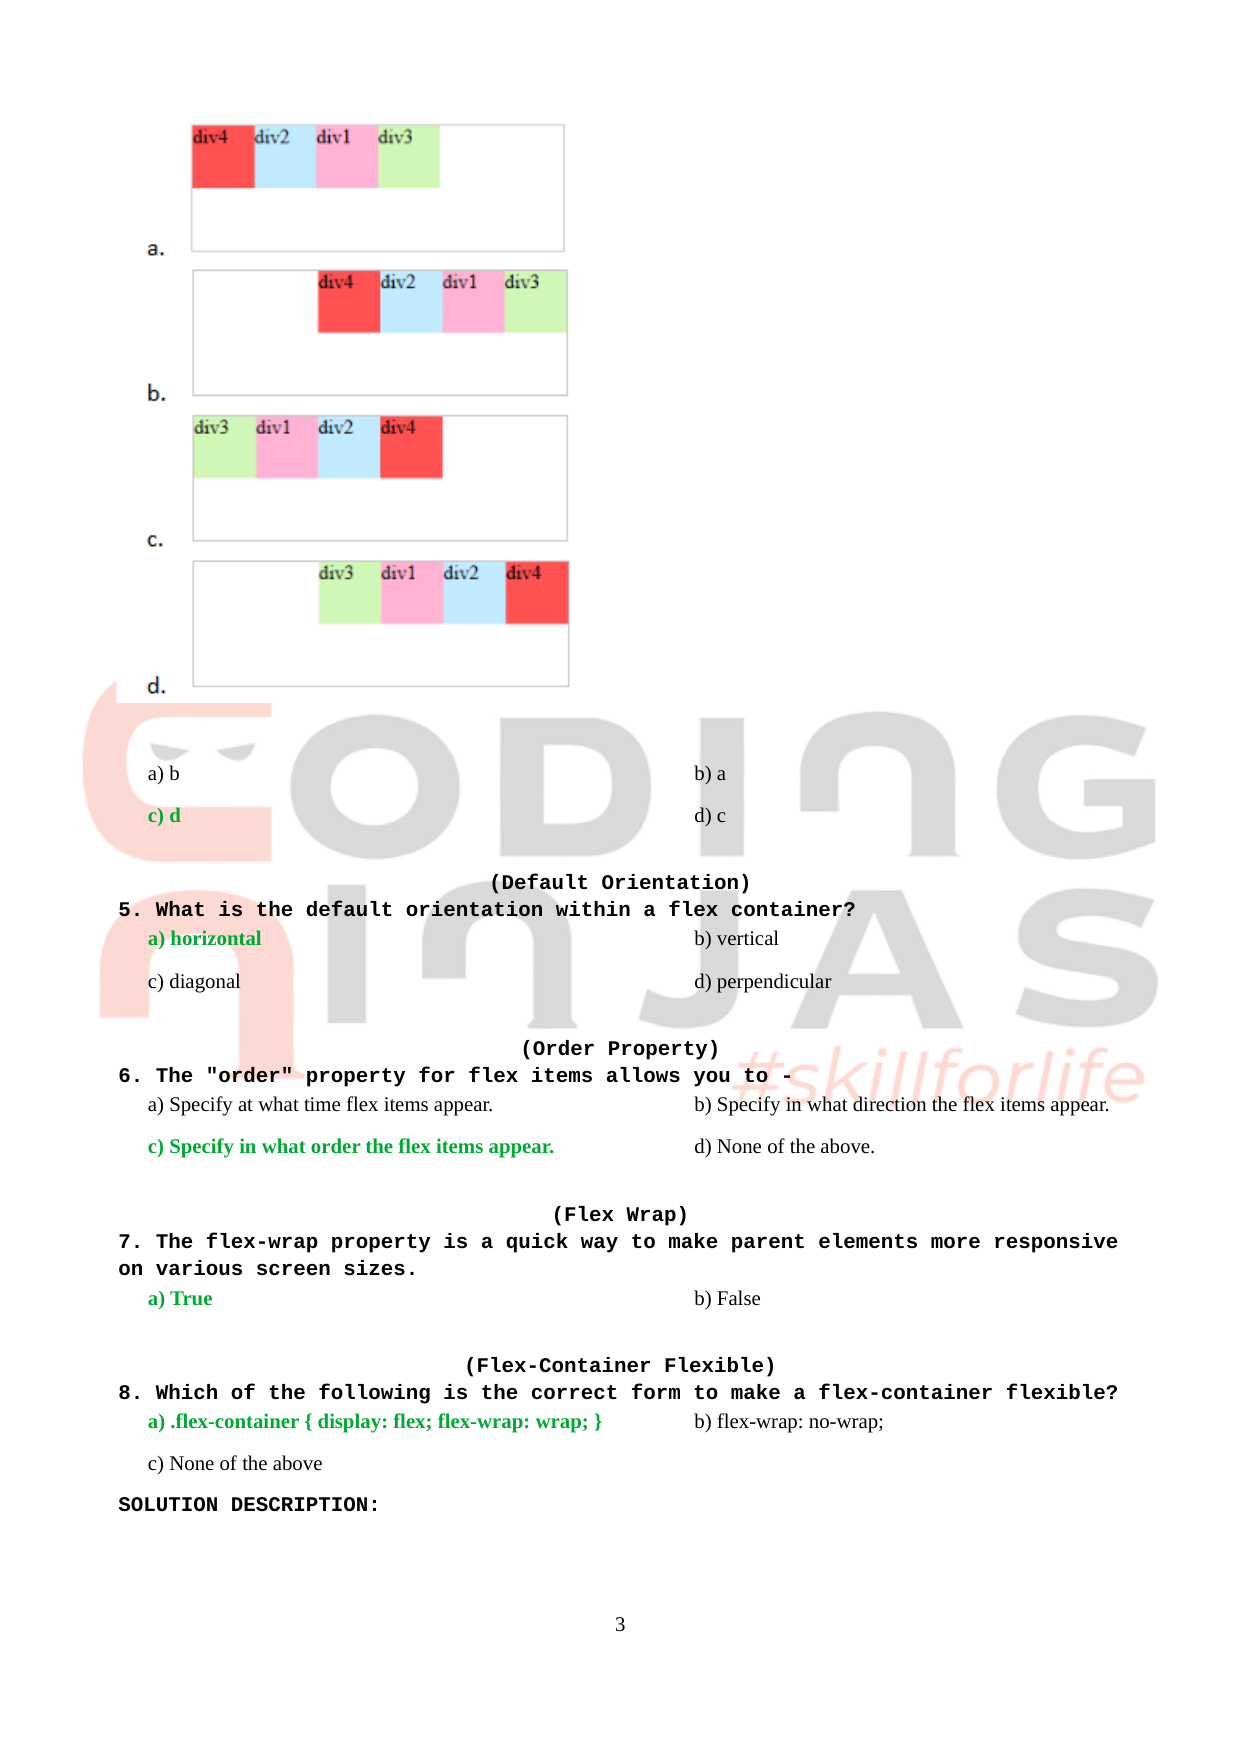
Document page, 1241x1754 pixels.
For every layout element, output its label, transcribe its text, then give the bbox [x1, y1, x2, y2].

text c) d d) c [148, 803, 1122, 827]
text 7. The flex-wrap property is a quick way to make parent elements more responsive on various screen sizes. [118, 1231, 1122, 1282]
text (Flex Wrap) [118, 1204, 1122, 1227]
text c) Specify in what order the flex items appear. d) None of the above. [148, 1134, 1122, 1158]
text 6. The "order" property for flex items allows you to - [118, 1065, 1122, 1089]
text a) True b) False [148, 1285, 1122, 1309]
text (Default Orientation) [118, 872, 1122, 896]
picture [116, 118, 573, 703]
text (Order Property) [118, 1038, 1122, 1062]
text a) horizontal b) vertical [148, 926, 1122, 950]
text SOLUTION DESCRIPTION: [118, 1493, 1122, 1517]
text a) Specify at what time flex items appear. b) Specify in what direction the flex items appear. [148, 1092, 1122, 1116]
text (Flex-Container Flexible) [118, 1355, 1122, 1378]
text a) .flex-container { display: flex; flex-wrap: wrap; } b) flex-wrap: no-wrap; [148, 1409, 1122, 1433]
text c) diagonal d) perpendicular [148, 968, 1122, 993]
text 5. What is the default orientation within a flex container? [118, 899, 1122, 923]
text c) None of the above [148, 1451, 1122, 1475]
text a) b b) a [148, 760, 1122, 784]
text 8. Which of the following is the correct form to make a flex-container flexible? [118, 1382, 1122, 1406]
